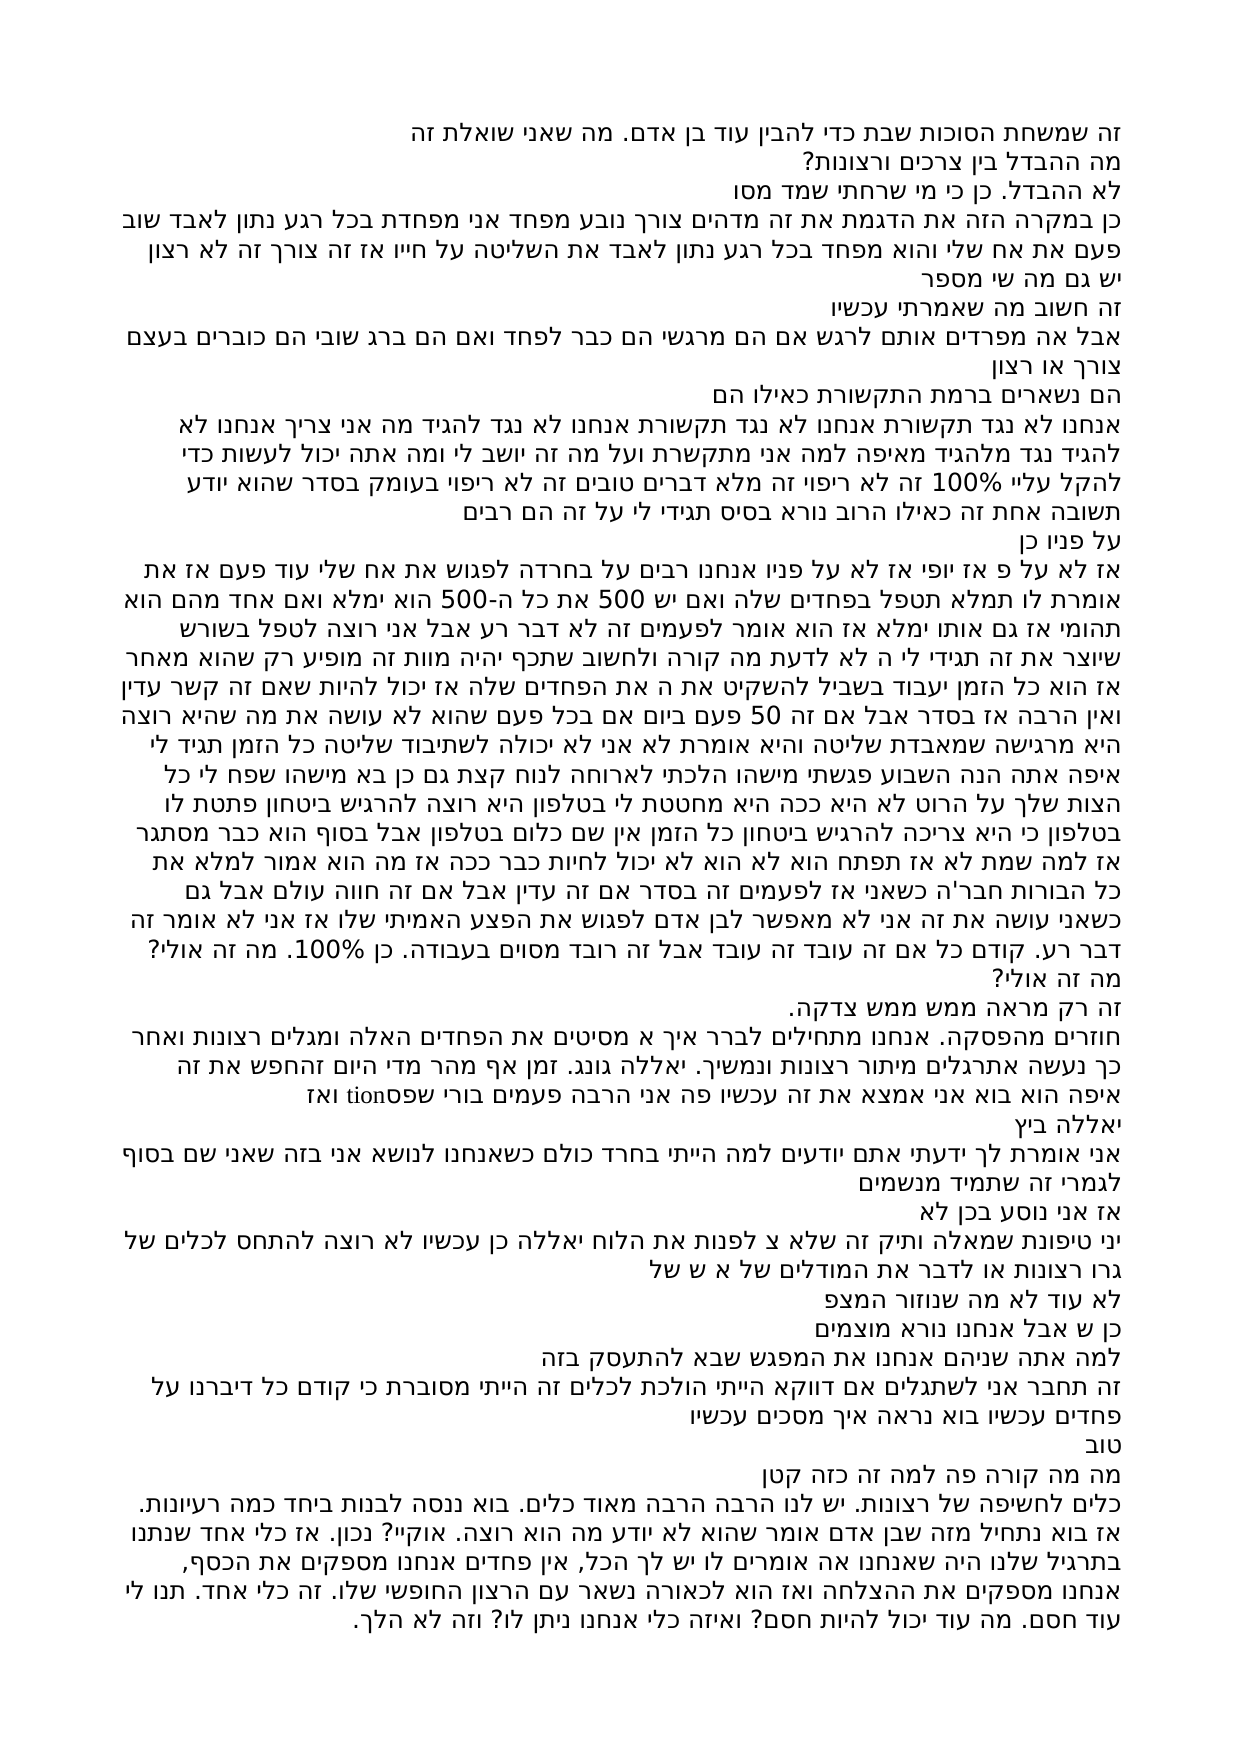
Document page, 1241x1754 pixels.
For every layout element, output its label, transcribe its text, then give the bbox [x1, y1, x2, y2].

text יאללה ביץ [118, 1110, 1122, 1139]
text אנחנו לא נגד תקשורת אנחנו לא נגד תקשורת אנחנו לא נגד להגיד מה אני צריך אנחנו לא להגיד נגד מלהגיד מאיפה למה אני מתקשרת ועל מה זה יושב לי ומה אתה יכול לעשות כדי להקל עליי 100% זה לא ריפוי זה מלא דברים טובים זה לא ריפוי בעומק בסדר שהוא יודע תשובה אחת זה כאילו הרוב נורא בסיס תגידי לי על זה הם רבים [118, 410, 1122, 526]
text כלים לחשיפה של רצונות. יש לנו הרבה הרבה מאוד כלים. בוא ננסה לבנות ביחד כמה רעיונות. אז בוא נתחיל מזה שבן אדם אומר שהוא לא יודע מה הוא רוצה. אוקיי? נכון. אז כלי אחד שנתנו בתרגיל שלנו היה שאנחנו אה אומרים לו יש לך הכל, אין פחדים אנחנו מספקים את הכסף, אנחנו מספקים את ההצלחה ואז הוא לכאורה נשאר עם הרצון החופשי שלו. זה כלי אחד. תנו לי עוד חסם. מה עוד יכול להיות חסם? ואיזה כלי אנחנו ניתן לו? וזה לא הלך. [118, 1489, 1122, 1635]
text אבל אה מפרדים אותם לרגש אם הם מרגשי הם כבר לפחד ואם הם ברג שובי הם כוברים בעצם צורך או רצון [118, 322, 1122, 381]
text אז אני נוסע בכן לא [118, 1197, 1122, 1227]
text על פניו כן [118, 526, 1122, 556]
text אני אומרת לך ידעתי אתם יודעים למה הייתי בחרד כולם כשאנחנו לנושא אני בזה שאני שם בסוף [118, 1139, 1122, 1168]
text זה שמשחת הסוכות שבת כדי להבין עוד בן אדם. מה שאני שואלת זה [118, 118, 1122, 147]
text לגמרי זה שתמיד מנשמים [118, 1168, 1122, 1197]
text חוזרים מהפסקה. אנחנו מתחילים לברר איך א מסיטים את הפחדים האלה ומגלים רצונות ואחר כך נעשה אתרגלים מיתור רצונות ונמשיך. יאללה גונג. זמן אף מהר מדי היום זהחפש את זה איפה הוא בוא אני אמצא את זה עכשיו פה אני הרבה פעמים בורי שפסtion ואז [118, 1022, 1122, 1110]
text זה רק מראה ממש ממש צדקה. [118, 993, 1122, 1022]
text לא ההבדל. כן כי מי שרחתי שמד מסו [118, 176, 1122, 206]
text לא עוד לא מה שנוזור המצפ [118, 1285, 1122, 1314]
text הם נשארים ברמת התקשורת כאילו הם [118, 381, 1122, 410]
text כן ש אבל אנחנו נורא מוצמים [118, 1314, 1122, 1343]
text מה ההבדל בין צרכים ורצונות? [118, 147, 1122, 176]
text זה תחבר אני לשתגלים אם דווקא הייתי הולכת לכלים זה הייתי מסוברת כי קודם כל דיברנו על פחדים עכשיו בוא נראה איך מסכים עכשיו [118, 1372, 1122, 1431]
text יני טיפונת שמאלה ותיק זה שלא צ לפנות את הלוח יאללה כן עכשיו לא רוצה להתחס לכלים של גרו רצונות או לדבר את המודלים של א ש של [118, 1227, 1122, 1285]
text מה מה קורה פה למה זה כזה קטן [118, 1460, 1122, 1489]
text טוב [118, 1431, 1122, 1460]
text זה חשוב מה שאמרתי עכשיו [118, 293, 1122, 322]
text כן במקרה הזה את הדגמת את זה מדהים צורך נובע מפחד אני מפחדת בכל רגע נתון לאבד שוב פעם את אח שלי והוא מפחד בכל רגע נתון לאבד את השליטה על חייו אז זה צורך זה לא רצון יש גם מה שי מספר [118, 206, 1122, 293]
text למה אתה שניהם אנחנו את המפגש שבא להתעסק בזה [118, 1343, 1122, 1372]
text אז לא על פ אז יופי אז לא על פניו אנחנו רבים על בחרדה לפגוש את אח שלי עוד פעם אז את אומרת לו תמלא תטפל בפחדים שלה ואם יש 500 את כל ה-500 הוא ימלא ואם אחד מהם הוא תהומי אז גם אותו ימלא אז הוא אומר לפעמים זה לא דבר רע אבל אני רוצה לטפל בשורש שיוצר את זה תגידי לי ה לא לדעת מה קורה ולחשוב שתכף יהיה מוות זה מופיע רק שהוא מאחר אז הוא כל הזמן יעבוד בשביל להשקיט את ה את הפחדים שלה אז יכול להיות שאם זה קשר עדין ואין הרבה אז בסדר אבל אם זה 50 פעם ביום אם בכל פעם שהוא לא עושה את מה שהיא רוצה היא מרגישה שמאבדת שליטה והיא אומרת לא אני לא יכולה לשתיבוד שליטה כל הזמן תגיד לי איפה אתה הנה השבוע פגשתי מישהו הלכתי לארוחה לנוח קצת גם כן בא מישהו שפח לי כל הצות שלך על הרוט לא היא ככה היא מחטטת לי בטלפון היא רוצה להרגיש ביטחון פתטת לו בטלפון כי היא צריכה להרגיש ביטחון כל הזמן אין שם כלום בטלפון אבל בסוף הוא כבר מסתגר אז למה שמת לא אז תפתח הוא לא הוא לא יכול לחיות כבר ככה אז מה הוא אמור למלא את כל הבורות חבר'ה כשאני אז לפעמים זה בסדר אם זה עדין אבל אם זה חווה עולם אבל גם כשאני עושה את זה אני לא מאפשר לבן אדם לפגוש את הפצע האמיתי שלו אז אני לא אומר זה דבר רע. קודם כל אם זה עובד זה עובד אבל זה רובד מסוים בעבודה. כן 100%. מה זה אולי? מה זה אולי? [118, 556, 1122, 993]
